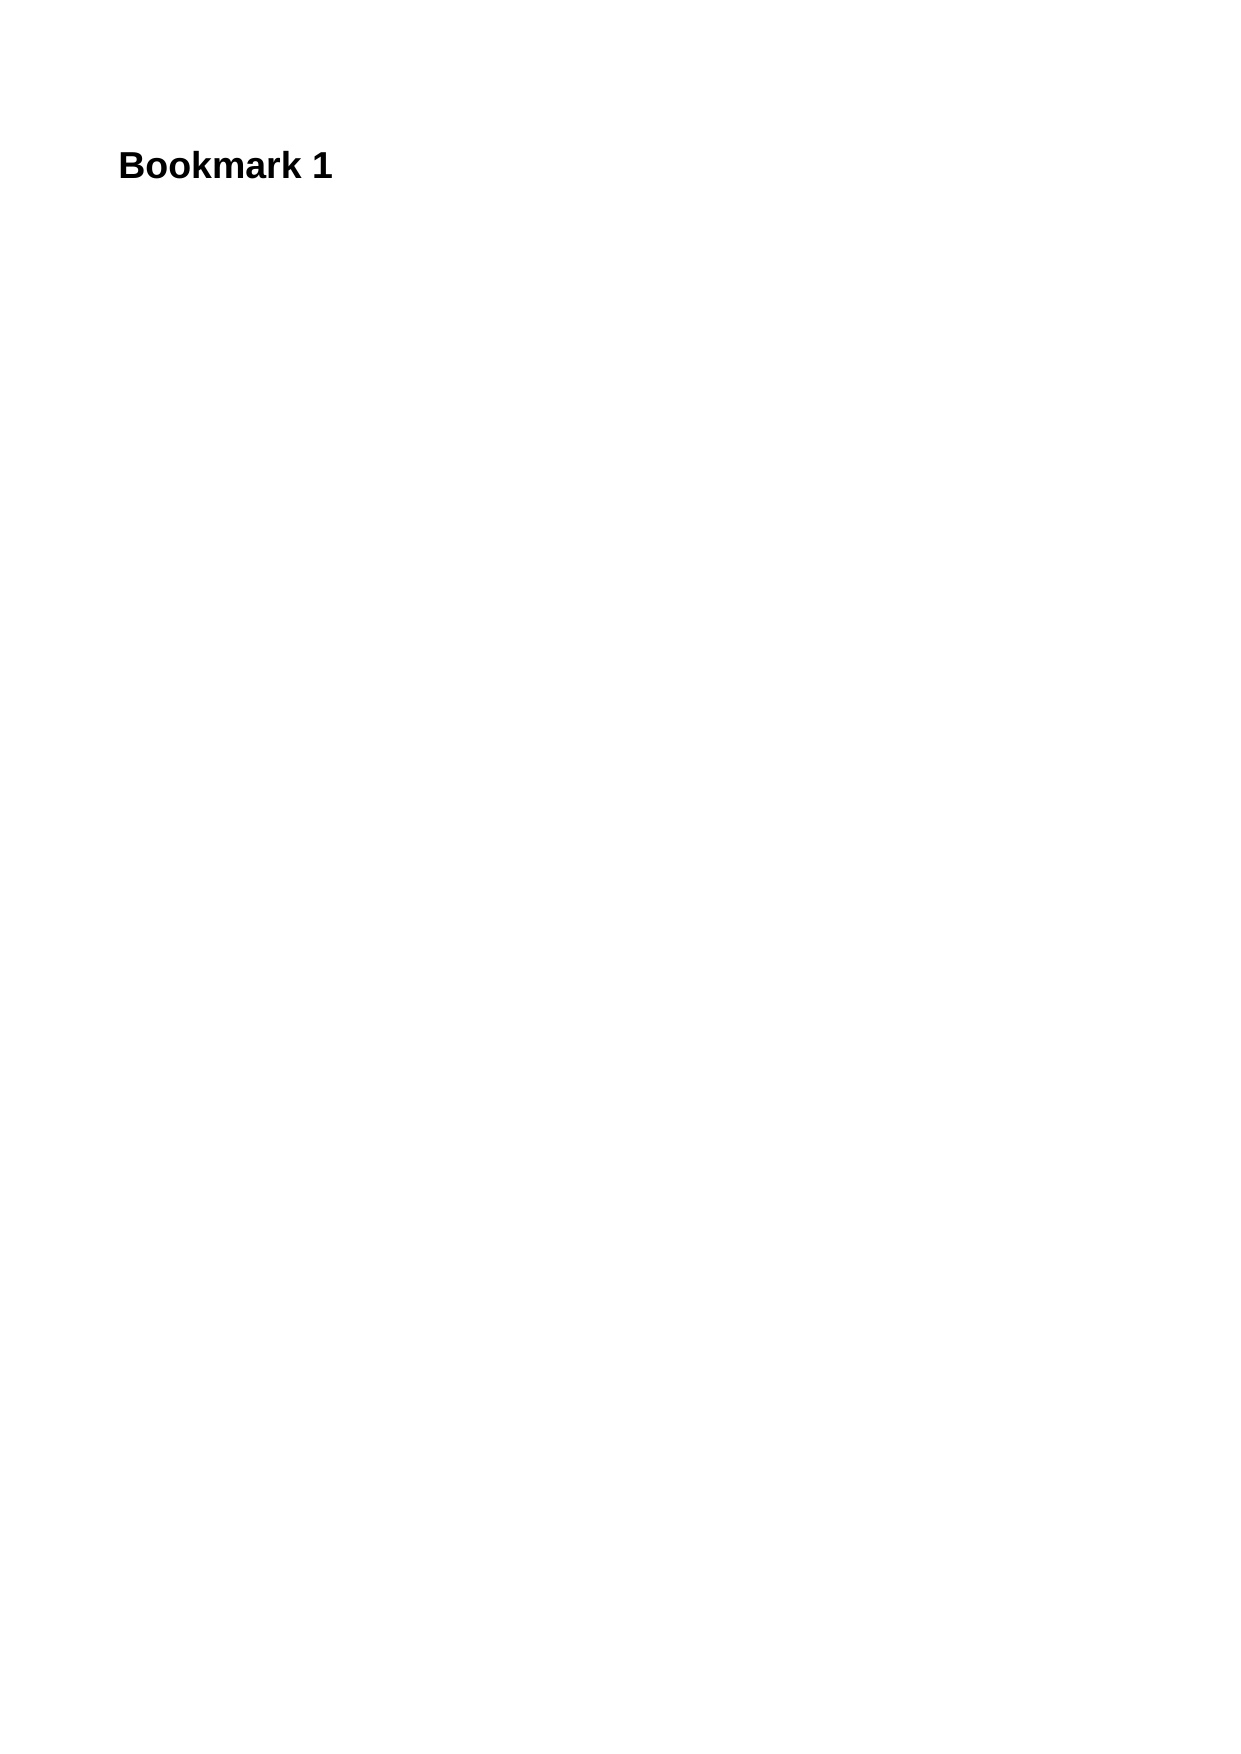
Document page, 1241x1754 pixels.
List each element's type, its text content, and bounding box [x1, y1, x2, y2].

subtitle Bookmark 1 [118, 143, 1122, 186]
